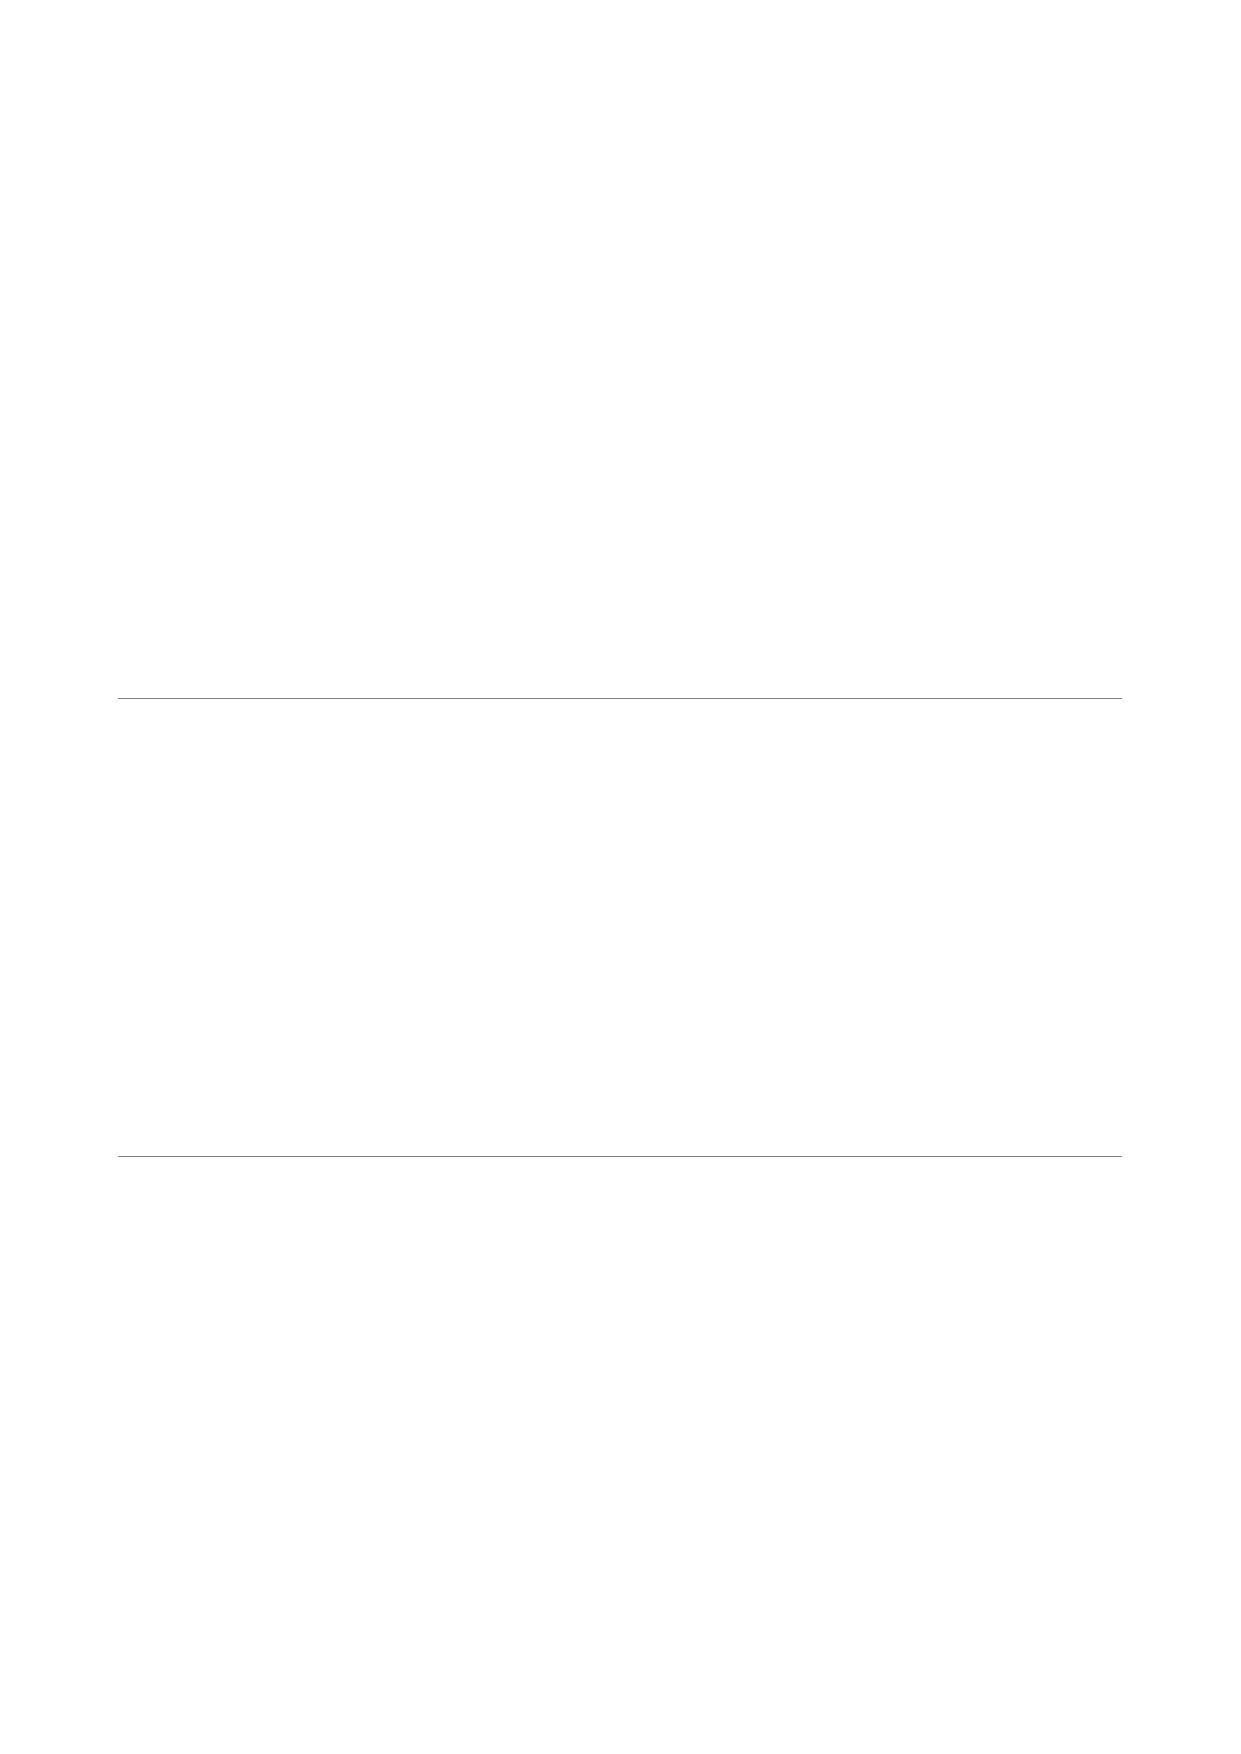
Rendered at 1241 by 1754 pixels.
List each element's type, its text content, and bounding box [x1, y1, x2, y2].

text function User(name) { [118, 822, 1122, 846]
text а делаем так [118, 233, 1122, 262]
text u2.sayHi → функция №2 [118, 1519, 1122, 1543]
text u3.sayHi → функция №3 [118, 1543, 1122, 1567]
text const u2 = new User("Aboba2"); [118, 1065, 1122, 1089]
text }; [118, 434, 1122, 463]
text Три копии одной и той же функции в памяти! [118, 1596, 1122, 1625]
text u1.sayHi → функция №1 [118, 1496, 1122, 1519]
text } [118, 941, 1122, 964]
subtitle ❗ У всех трёх объектов будет ТРИ РАЗНЫХ ФУНКЦИИ sayHi [118, 1302, 1122, 1388]
subtitle 🔥 Представь, что у тебя есть конструктор: [118, 752, 1122, 810]
text }; [118, 917, 1122, 941]
text this.sayHi = function () { [118, 870, 1122, 893]
text const u = new User("aboba"); [118, 492, 1122, 521]
text this.name = name; [118, 846, 1122, 870]
text const u1 = new User("Aboba"); [118, 1041, 1122, 1065]
text const u = new User("aboba"); [118, 204, 1122, 233]
text this.name = name; [118, 291, 1122, 319]
text потому что «Каждый объект получает отдельную копию метода — это неэффективно». [118, 578, 1122, 607]
text Хотя код одинаковый, JavaScript создаёт функцию НОВУЮ КАЖДЫЙ РАЗ. [118, 1401, 1122, 1429]
text User.prototype.sayHi = function () { [118, 377, 1122, 406]
text function User(name) { [118, 262, 1122, 291]
text console.log("Привет, " + this.name); [118, 893, 1122, 917]
text И ты создаёшь 3 объекта: [118, 994, 1122, 1023]
text console.log("Привет, " + this.name); [118, 406, 1122, 434]
text }; [118, 147, 1122, 176]
text console.log("Привет, " + this.name); [118, 118, 1122, 147]
text То есть: [118, 1448, 1122, 1477]
text } [118, 176, 1122, 204]
text const u3 = new User("Aboba3"); [118, 1089, 1122, 1112]
subtitle ⭐ Теперь главное: [118, 1211, 1122, 1269]
text } [118, 319, 1122, 348]
